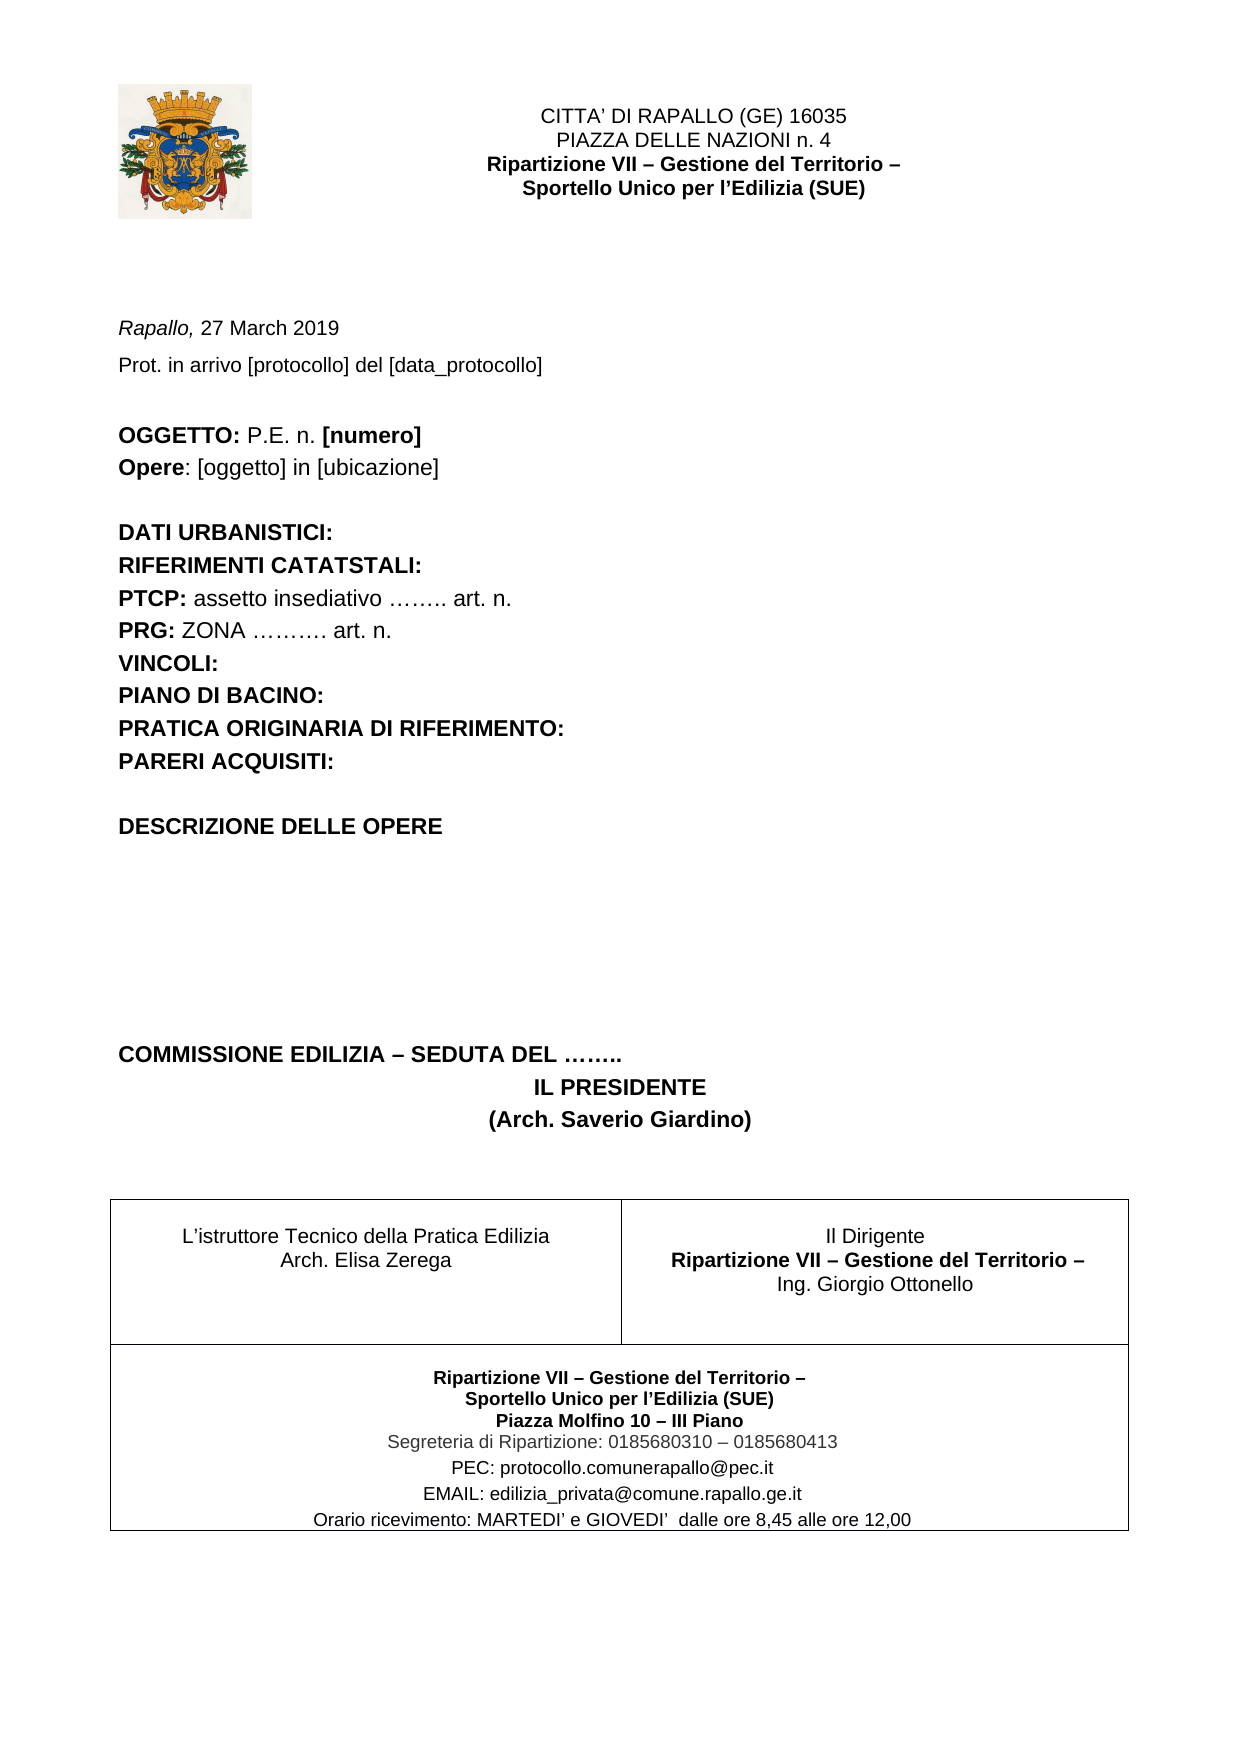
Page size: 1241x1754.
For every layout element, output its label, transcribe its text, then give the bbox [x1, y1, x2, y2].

text OGGETTO: P.E. n. [numero] [118, 422, 1122, 448]
text PRATICA ORIGINARIA DI RIFERIMENTO: [118, 715, 1122, 741]
text (Arch. Saverio Giardino) [118, 1106, 1122, 1133]
text PIANO DI BACINO: [118, 682, 1122, 709]
text Prot. in arrivo [protocollo] del [data_protocollo] [118, 352, 1122, 376]
picture [118, 84, 252, 219]
text Opere: [oggetto] in [ubicazione] [118, 454, 1122, 481]
text DESCRIZIONE DELLE OPERE [118, 813, 1122, 839]
text PRG: ZONA ………. art. n. [118, 617, 1122, 643]
text IL PRESIDENTE [118, 1074, 1122, 1100]
text VINCOLI: [118, 650, 1122, 676]
text COMMISSIONE EDILIZIA – SEDUTA DEL …….. [118, 1041, 1122, 1067]
text RIFERIMENTI CATATSTALI: [118, 552, 1122, 578]
table_header Il Dirigente Ripartizione VII – Gestione del Territorio – Ing. Giorgio Ottonello [622, 1200, 1128, 1344]
text PTCP: assetto insediativo …….. art. n. [118, 584, 1122, 611]
text PARERI ACQUISITI: [118, 748, 1122, 774]
table_header L’istruttore Tecnico della Pratica Edilizia Arch. Elisa Zerega [111, 1200, 621, 1344]
text Rapallo, 27 March 2019 [118, 316, 1122, 340]
text DATI URBANISTICI: [118, 519, 1122, 546]
table_cell Ripartizione VII – Gestione del Territorio – Sportello Unico per l’Edilizia (SUE) Piazza Molfino 10 – III Piano Segreteria di Ripartizione: 0185680310 – 0185680413 PEC: protocollo.comunerapallo@pec.it EMAIL: edilizia_privata@comune.rapallo.ge.it Orario ricevimento: MARTEDI’ e GIOVEDI’ dalle ore 8,45 alle ore 12,00 [111, 1345, 1128, 1530]
